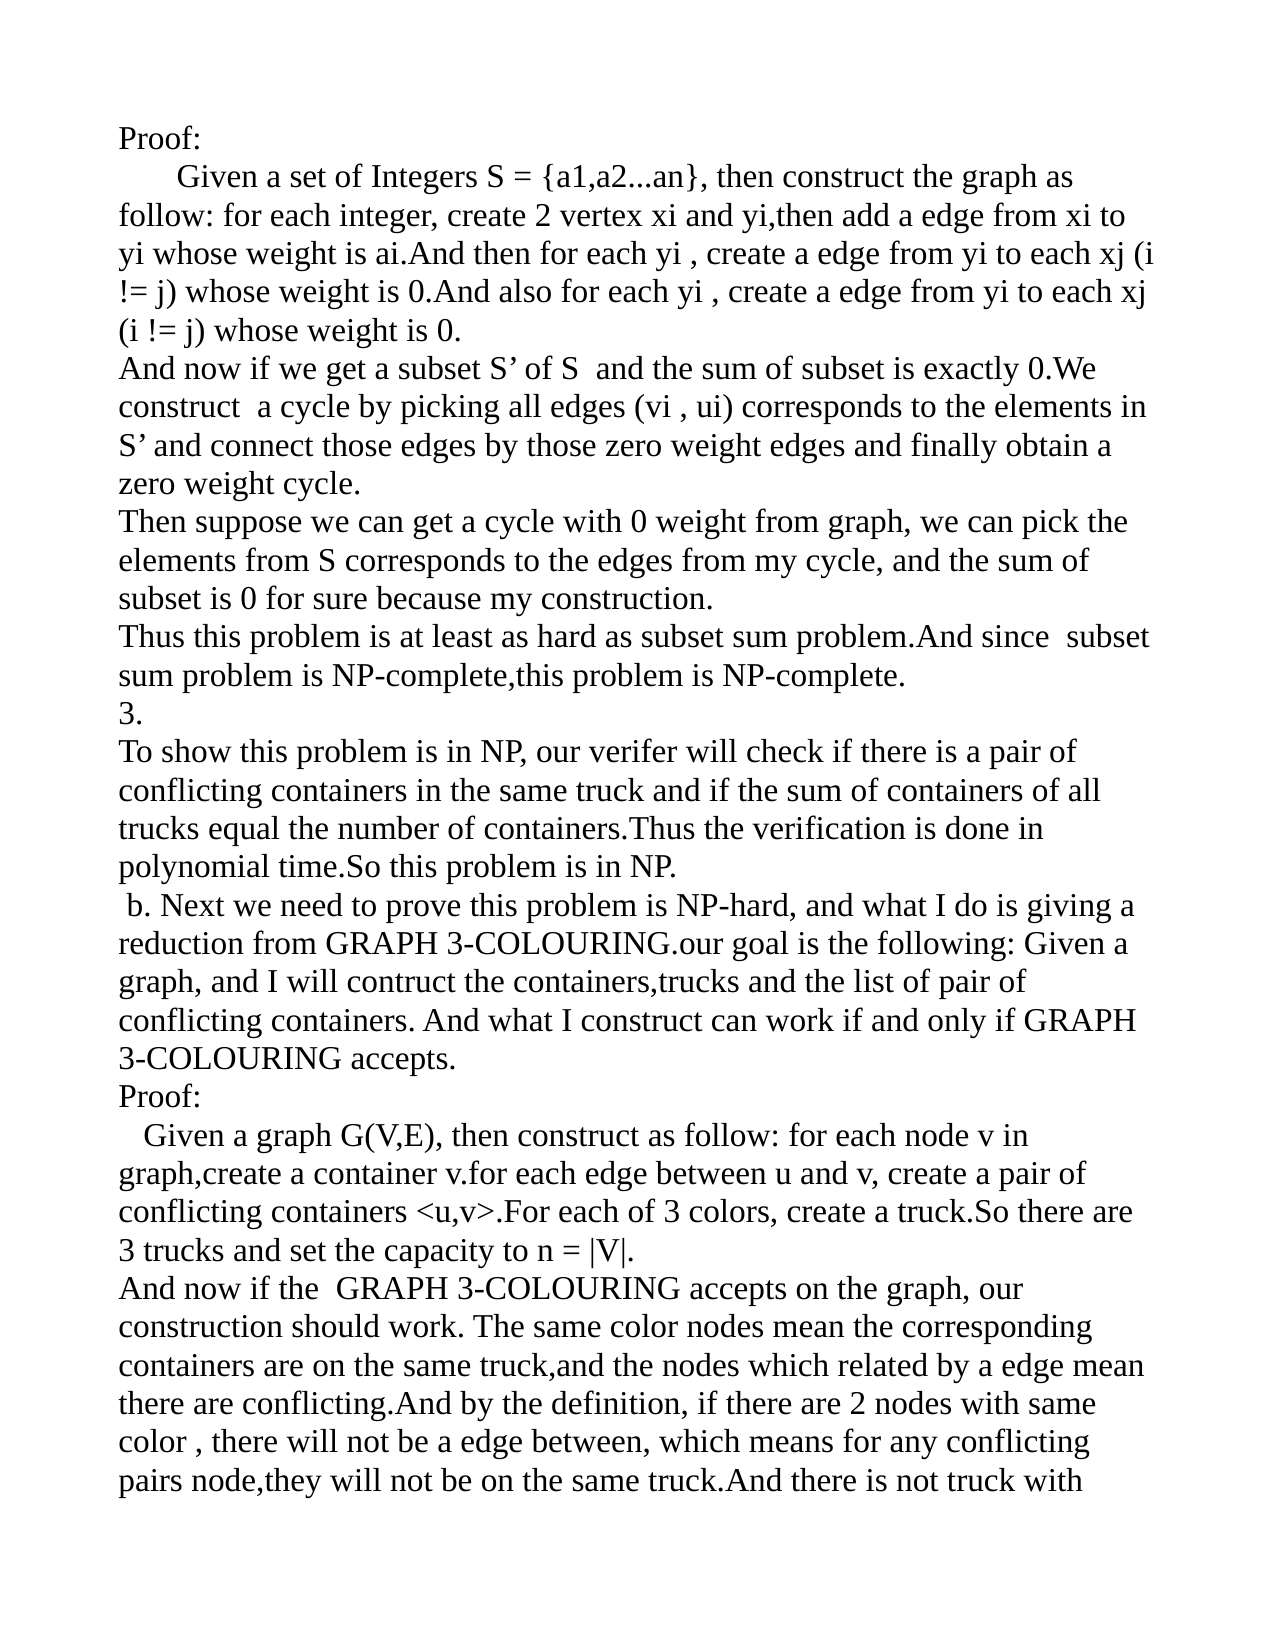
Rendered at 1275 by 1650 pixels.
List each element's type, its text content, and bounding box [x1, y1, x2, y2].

text Proof: [118, 118, 1157, 156]
text Then suppose we can get a cycle with 0 weight from graph, we can pick the elements from S corresponds to the edges from my cycle, and the sum of subset is 0 for sure because my construction. [118, 501, 1157, 616]
text Proof: [118, 1076, 1157, 1115]
text Given a set of Integers S = {a1,a2...an}, then construct the graph as follow: for each integer, create 2 vertex xi and yi,then add a edge from xi to yi whose weight is ai.And then for each yi , create a edge from yi to each xj (i != j) whose weight is 0.And also for each yi , create a edge from yi to each xj (i != j) whose weight is 0. [118, 156, 1157, 348]
text To show this problem is in NP, our verifer will check if there is a pair of conflicting containers in the same truck and if the sum of containers of all trucks equal the number of containers.Thus the verification is done in polynomial time.So this problem is in NP. [118, 731, 1157, 885]
text And now if we get a subset S’ of S and the sum of subset is exactly 0.We construct a cycle by picking all edges (vi , ui) corresponds to the elements in S’ and connect those edges by those zero weight edges and finally obtain a zero weight cycle. [118, 348, 1157, 501]
text b. Next we need to prove this problem is NP-hard, and what I do is giving a reduction from GRAPH 3-COLOURING.our goal is the following: Given a graph, and I will contruct the containers,trucks and the list of pair of conflicting containers. And what I construct can work if and only if GRAPH 3-COLOURING accepts. [118, 885, 1157, 1076]
text And now if the GRAPH 3-COLOURING accepts on the graph, our construction should work. The same color nodes mean the corresponding containers are on the same truck,and the nodes which related by a edge mean there are conflicting.And by the definition, if there are 2 nodes with same color , there will not be a edge between, which means for any conflicting pairs node,they will not be on the same truck.And there is not truck with [118, 1268, 1157, 1498]
text Given a graph G(V,E), then construct as follow: for each node v in graph,create a container v.for each edge between u and v, create a pair of conflicting containers <u,v>.For each of 3 colors, create a truck.So there are 3 trucks and set the capacity to n = |V|. [118, 1115, 1157, 1268]
text Thus this problem is at least as hard as subset sum problem.And since subset sum problem is NP-complete,this problem is NP-complete. [118, 616, 1157, 693]
text 3. [118, 693, 1157, 731]
